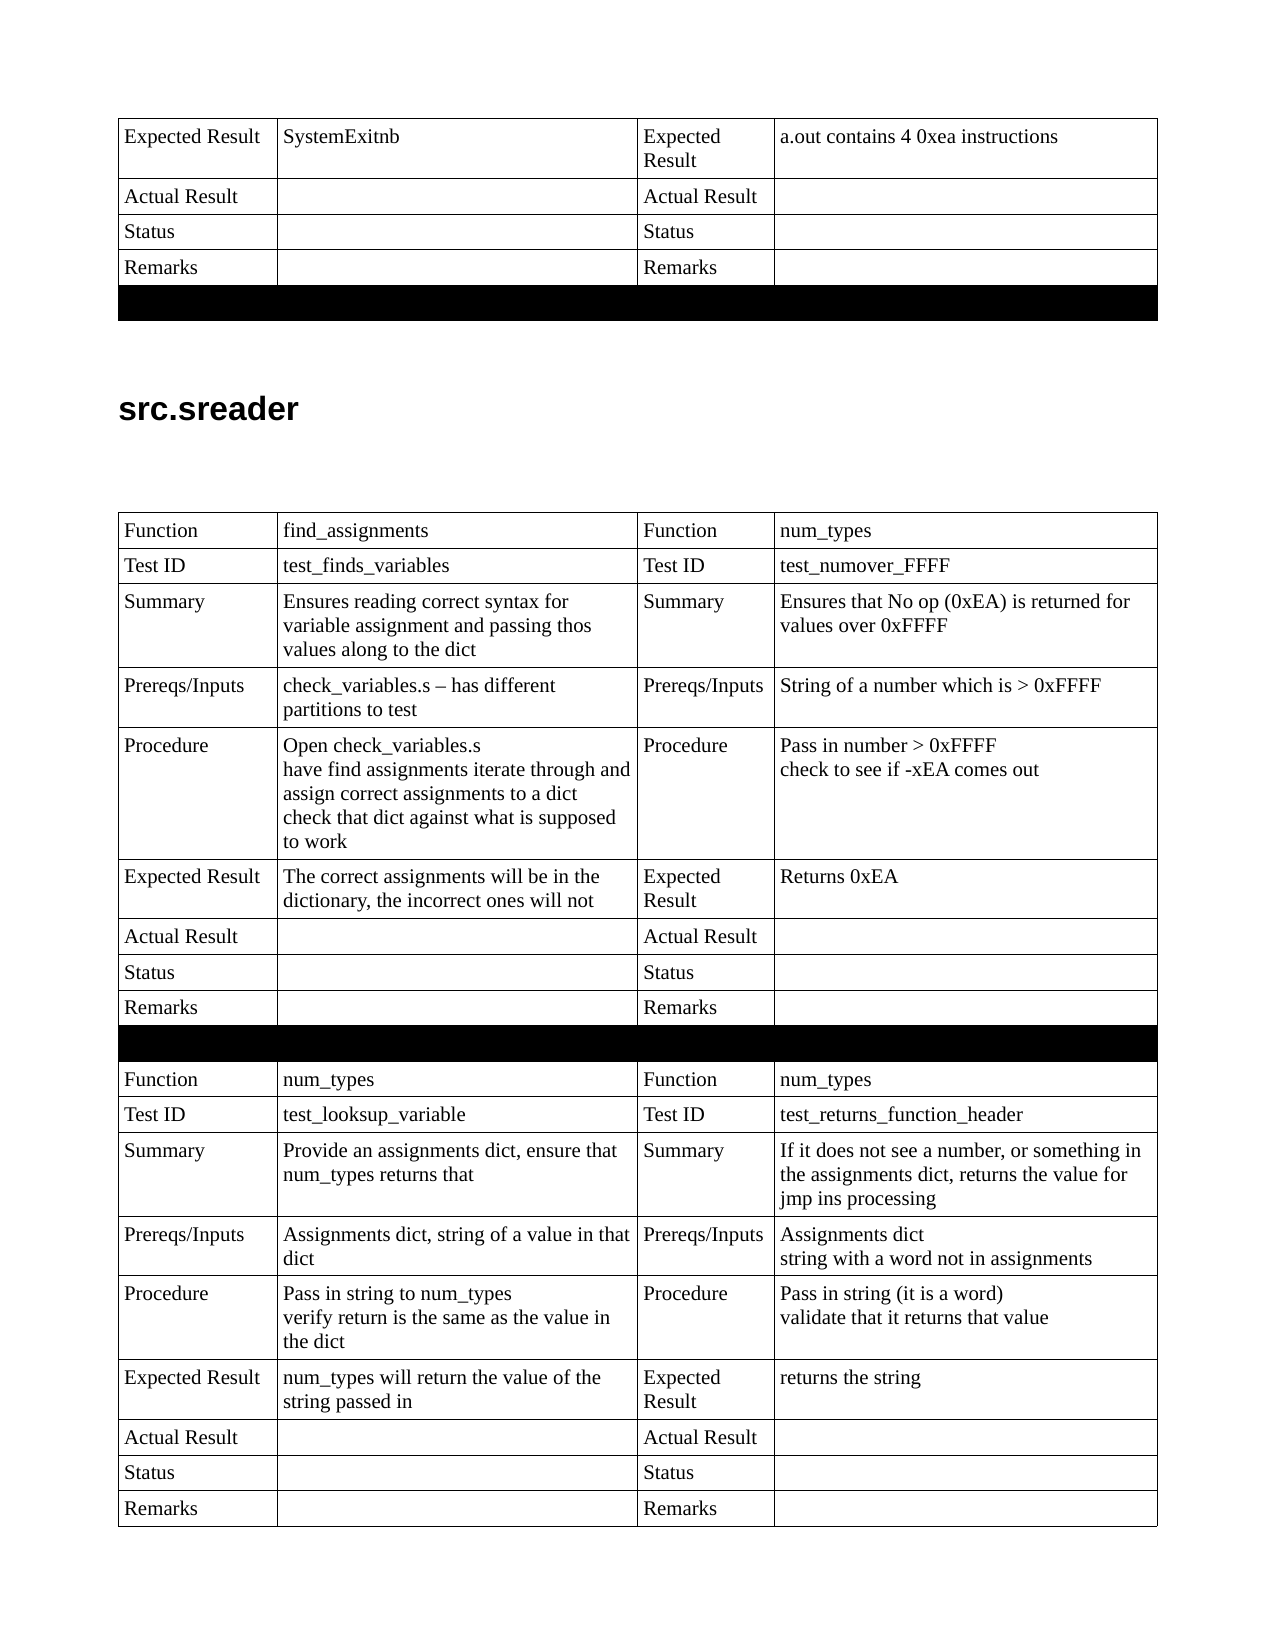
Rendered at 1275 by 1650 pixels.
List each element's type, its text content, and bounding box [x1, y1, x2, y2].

table_cell Procedure [638, 728, 774, 858]
table_cell [278, 179, 637, 213]
table_cell [775, 250, 1157, 285]
table_cell Summary [638, 584, 774, 667]
table_cell [278, 991, 637, 1025]
table_cell Expected Result [119, 119, 277, 178]
table_cell test_looksup_variable [278, 1097, 637, 1132]
table_cell [775, 1420, 1157, 1454]
table_cell Status [638, 1456, 774, 1490]
table_cell [278, 955, 637, 989]
table_cell Pass in string (it is a word) validate that it returns that value [775, 1276, 1157, 1359]
table_cell Actual Result [638, 179, 774, 213]
table_cell num_types [278, 1062, 637, 1096]
table_cell Actual Result [119, 179, 277, 213]
table_header Function [638, 513, 774, 548]
table_cell Pass in number > 0xFFFF check to see if -xEA comes out [775, 728, 1157, 858]
table_cell [638, 286, 774, 320]
table_cell Prereqs/Inputs [119, 668, 277, 727]
table_cell Remarks [638, 250, 774, 285]
table_cell Status [119, 215, 277, 249]
table_cell a.out contains 4 0xea instructions [775, 119, 1157, 178]
table_cell [278, 215, 637, 249]
table_cell Open check_variables.s have find assignments iterate through and assign correct assignments to a dict check that dict against what is supposed to work [278, 728, 637, 858]
table_cell Pass in string to num_types verify return is the same as the value in the dict [278, 1276, 637, 1359]
table_cell The correct assignments will be in the dictionary, the incorrect ones will not [278, 860, 637, 918]
table_cell [775, 991, 1157, 1025]
table_cell Procedure [119, 728, 277, 858]
table_cell Expected Result [119, 860, 277, 918]
table_cell Expected Result [119, 1360, 277, 1419]
table_cell Expected Result [638, 1360, 774, 1419]
table_header Function [119, 513, 277, 548]
table_cell [775, 286, 1157, 320]
table_cell If it does not see a number, or something in the assignments dict, returns the value for jmp ins processing [775, 1133, 1157, 1216]
table_cell Actual Result [638, 919, 774, 954]
table_cell Assignments dict string with a word not in assignments [775, 1217, 1157, 1275]
table_cell Actual Result [638, 1420, 774, 1454]
table_cell Test ID [119, 549, 277, 583]
table_cell Remarks [119, 1491, 277, 1526]
table_cell check_variables.s – has different partitions to test [278, 668, 637, 727]
table_cell test_finds_variables [278, 549, 637, 583]
table_cell test_numover_FFFF [775, 549, 1157, 583]
table_cell String of a number which is > 0xFFFF [775, 668, 1157, 727]
table_cell [775, 215, 1157, 249]
table_cell Summary [119, 1133, 277, 1216]
table_cell Expected Result [638, 119, 774, 178]
table_cell [775, 955, 1157, 989]
table_cell num_types [775, 1062, 1157, 1096]
table_cell Test ID [119, 1097, 277, 1132]
table_header num_types [775, 513, 1157, 548]
table_cell [278, 1456, 637, 1490]
table_cell [775, 1491, 1157, 1526]
table_cell [119, 286, 277, 320]
table_cell [278, 286, 637, 320]
table_cell Prereqs/Inputs [638, 1217, 774, 1275]
table_cell Ensures that No op (0xEA) is returned for values over 0xFFFF [775, 584, 1157, 667]
table_cell Summary [638, 1133, 774, 1216]
table_cell Test ID [638, 549, 774, 583]
table_cell [278, 250, 637, 285]
table_cell [775, 179, 1157, 213]
table_cell Ensures reading correct syntax for variable assignment and passing thos values along to the dict [278, 584, 637, 667]
table_cell Remarks [638, 991, 774, 1025]
table_cell returns the string [775, 1360, 1157, 1419]
table_cell Assignments dict, string of a value in that dict [278, 1217, 637, 1275]
table_cell [775, 1456, 1157, 1490]
table_cell [278, 1026, 637, 1061]
table_cell [119, 1026, 277, 1061]
table_cell Status [638, 955, 774, 989]
table_cell test_returns_function_header [775, 1097, 1157, 1132]
table_cell Remarks [119, 250, 277, 285]
table_cell Actual Result [119, 1420, 277, 1454]
table_cell Expected Result [638, 860, 774, 918]
table_cell Test ID [638, 1097, 774, 1132]
table_cell Function [119, 1062, 277, 1096]
table_cell Prereqs/Inputs [638, 668, 774, 727]
table_header find_assignments [278, 513, 637, 548]
table_cell Returns 0xEA [775, 860, 1157, 918]
table_cell SystemExitnb [278, 119, 637, 178]
table_cell Status [119, 1456, 277, 1490]
table_cell [638, 1026, 774, 1061]
subtitle src.sreader [118, 389, 1157, 427]
table_cell Remarks [119, 991, 277, 1025]
table_cell [278, 919, 637, 954]
table_cell Actual Result [119, 919, 277, 954]
table_cell [775, 1026, 1157, 1061]
table_cell num_types will return the value of the string passed in [278, 1360, 637, 1419]
table_cell Summary [119, 584, 277, 667]
table_cell Prereqs/Inputs [119, 1217, 277, 1275]
table_cell Function [638, 1062, 774, 1096]
table_cell Procedure [119, 1276, 277, 1359]
table_cell Procedure [638, 1276, 774, 1359]
table_cell Provide an assignments dict, ensure that num_types returns that [278, 1133, 637, 1216]
table_cell Status [638, 215, 774, 249]
table_cell [775, 919, 1157, 954]
table_cell [278, 1491, 637, 1526]
table_cell [278, 1420, 637, 1454]
table_cell Status [119, 955, 277, 989]
table_cell Remarks [638, 1491, 774, 1526]
